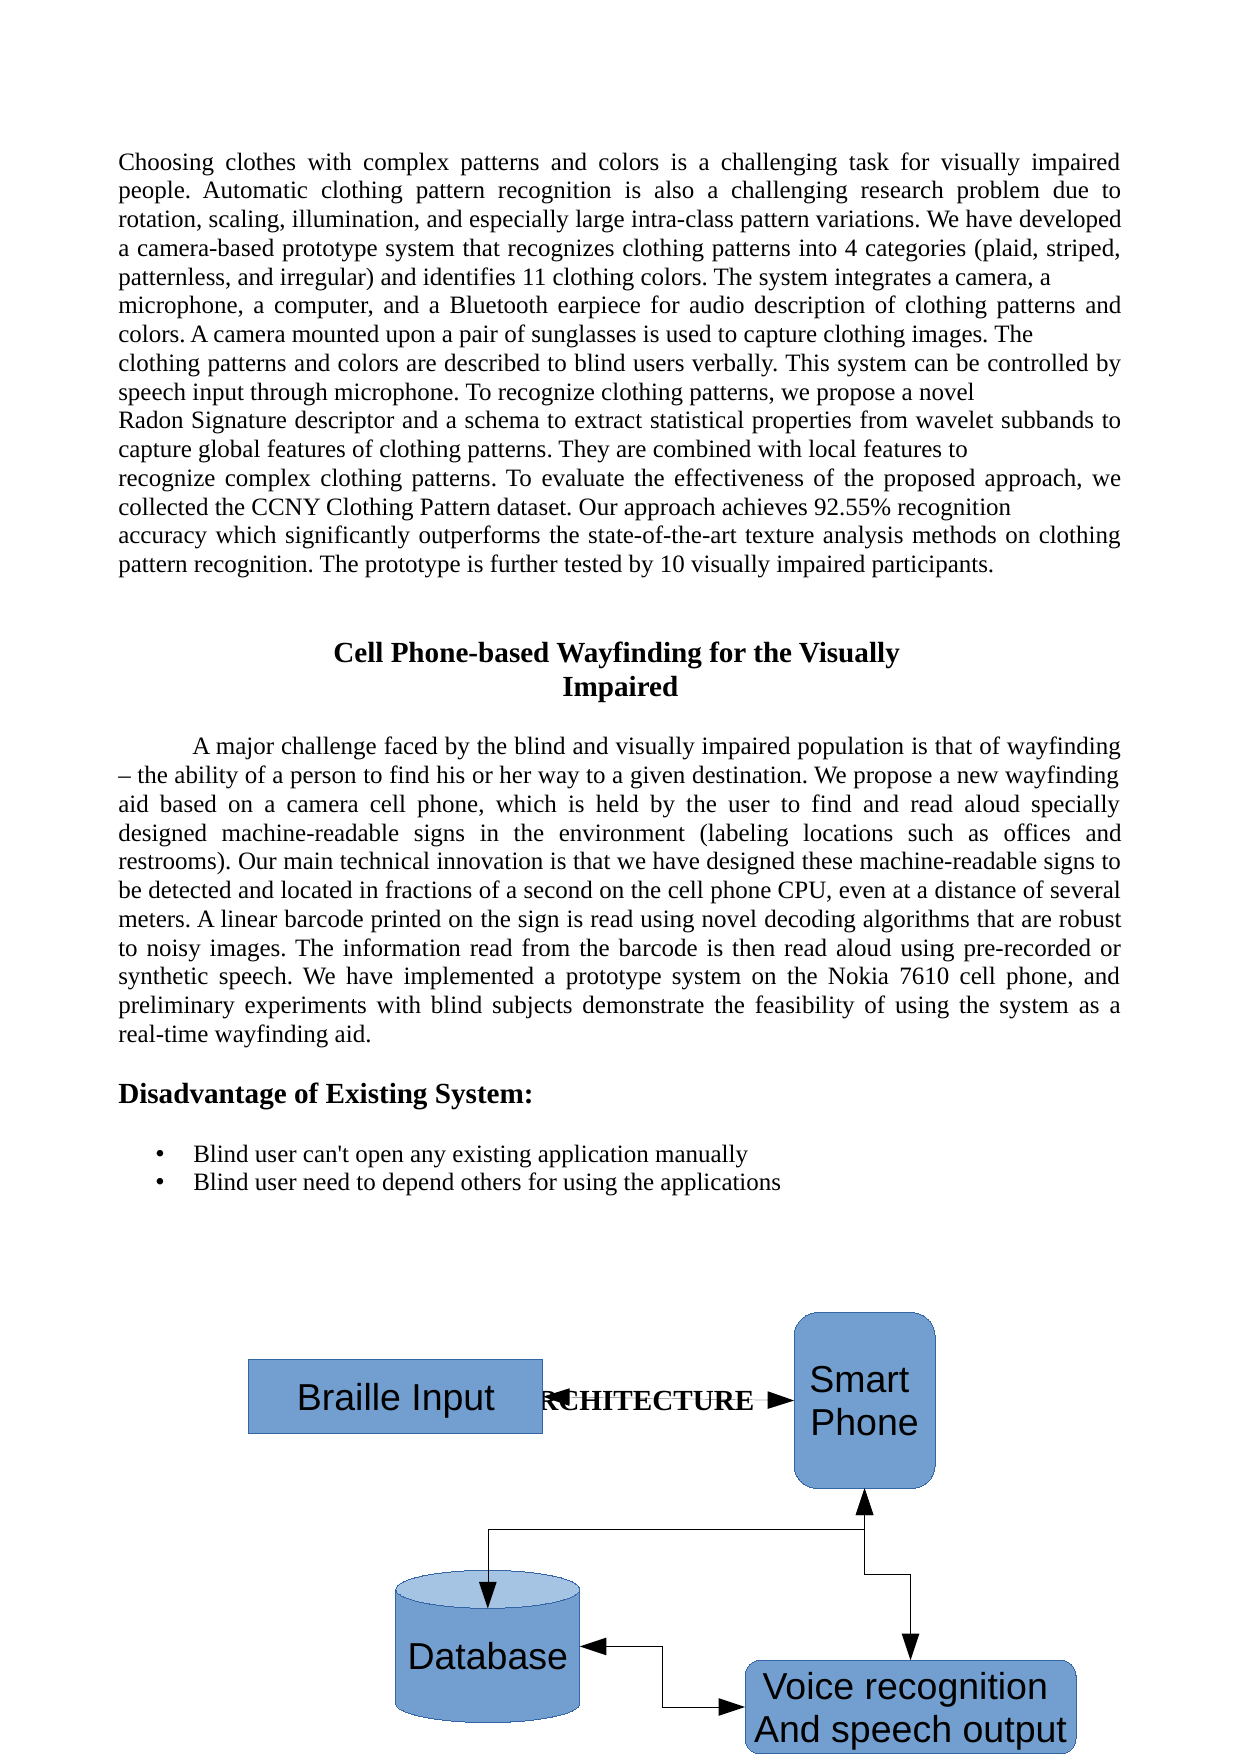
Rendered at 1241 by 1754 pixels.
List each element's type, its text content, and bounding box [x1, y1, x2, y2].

text Choosing clothes with complex patterns and colors is a challenging task for visually impaired people. Automatic clothing pattern recognition is also a challenging research problem due to rotation, scaling, illumination, and especially large intra-class pattern variations. We have developed a camera-based prototype system that recognizes clothing patterns into 4 categories (plaid, striped, patternless, and irregular) and identifies 11 clothing colors. The system integrates a camera, a [118, 147, 1122, 291]
text V. ARCHITECTURE [543, 1398, 794, 1417]
text recognize complex clothing patterns. To evaluate the effectiveness of the proposed approach, we collected the CCNY Clothing Pattern dataset. Our approach achieves 92.55% recognition [118, 463, 1122, 521]
text A major challenge faced by the blind and visually impaired population is that of wayfinding – the ability of a person to find his or her way to a given destination. We propose a new wayfinding aid based on a camera cell phone, which is held by the user to find and read aloud specially designed machine-readable signs in the environment (labeling locations such as offices and restrooms). Our main technical innovation is that we have designed these machine-readable signs to be detected and located in fractions of a second on the cell phone CPU, even at a distance of several meters. A linear barcode printed on the sign is read using novel decoding algorithms that are robust to noisy images. The information read from the barcode is then read aloud using pre-recorded or synthetic speech. We have implemented a prototype system on the Nokia 7610 cell phone, and preliminary experiments with blind subjects demonstrate the feasibility of using the system as a real-time wayfinding aid. [118, 731, 1122, 1048]
text V. ARCHITECTURE [936, 1383, 1122, 1417]
text V. ARCHITECTURE [118, 1383, 248, 1417]
list Blind user can't open any existing application manually [156, 1139, 1122, 1167]
text V. ARCHITECTURE [543, 1383, 794, 1400]
text clothing patterns and colors are described to blind users verbally. This system can be controlled by speech input through microphone. To recognize clothing patterns, we propose a novel [118, 348, 1122, 406]
text Cell Phone-based Wayfinding for the Visually [118, 636, 1122, 669]
list Blind user need to depend others for using the applications [156, 1167, 1122, 1196]
text accuracy which significantly outperforms the state-of-the-art texture analysis methods on clothing pattern recognition. The prototype is further tested by 10 visually impaired participants. [118, 521, 1122, 578]
text Impaired [118, 669, 1122, 703]
text Radon Signature descriptor and a schema to extract statistical properties from wavelet subbands to capture global features of clothing patterns. They are combined with local features to [118, 406, 1122, 463]
text microphone, a computer, and a Bluetooth earpiece for audio description of clothing patterns and colors. A camera mounted upon a pair of sunglasses is used to capture clothing images. The [118, 291, 1122, 348]
text Disadvantage of Existing System: [118, 1076, 1122, 1110]
